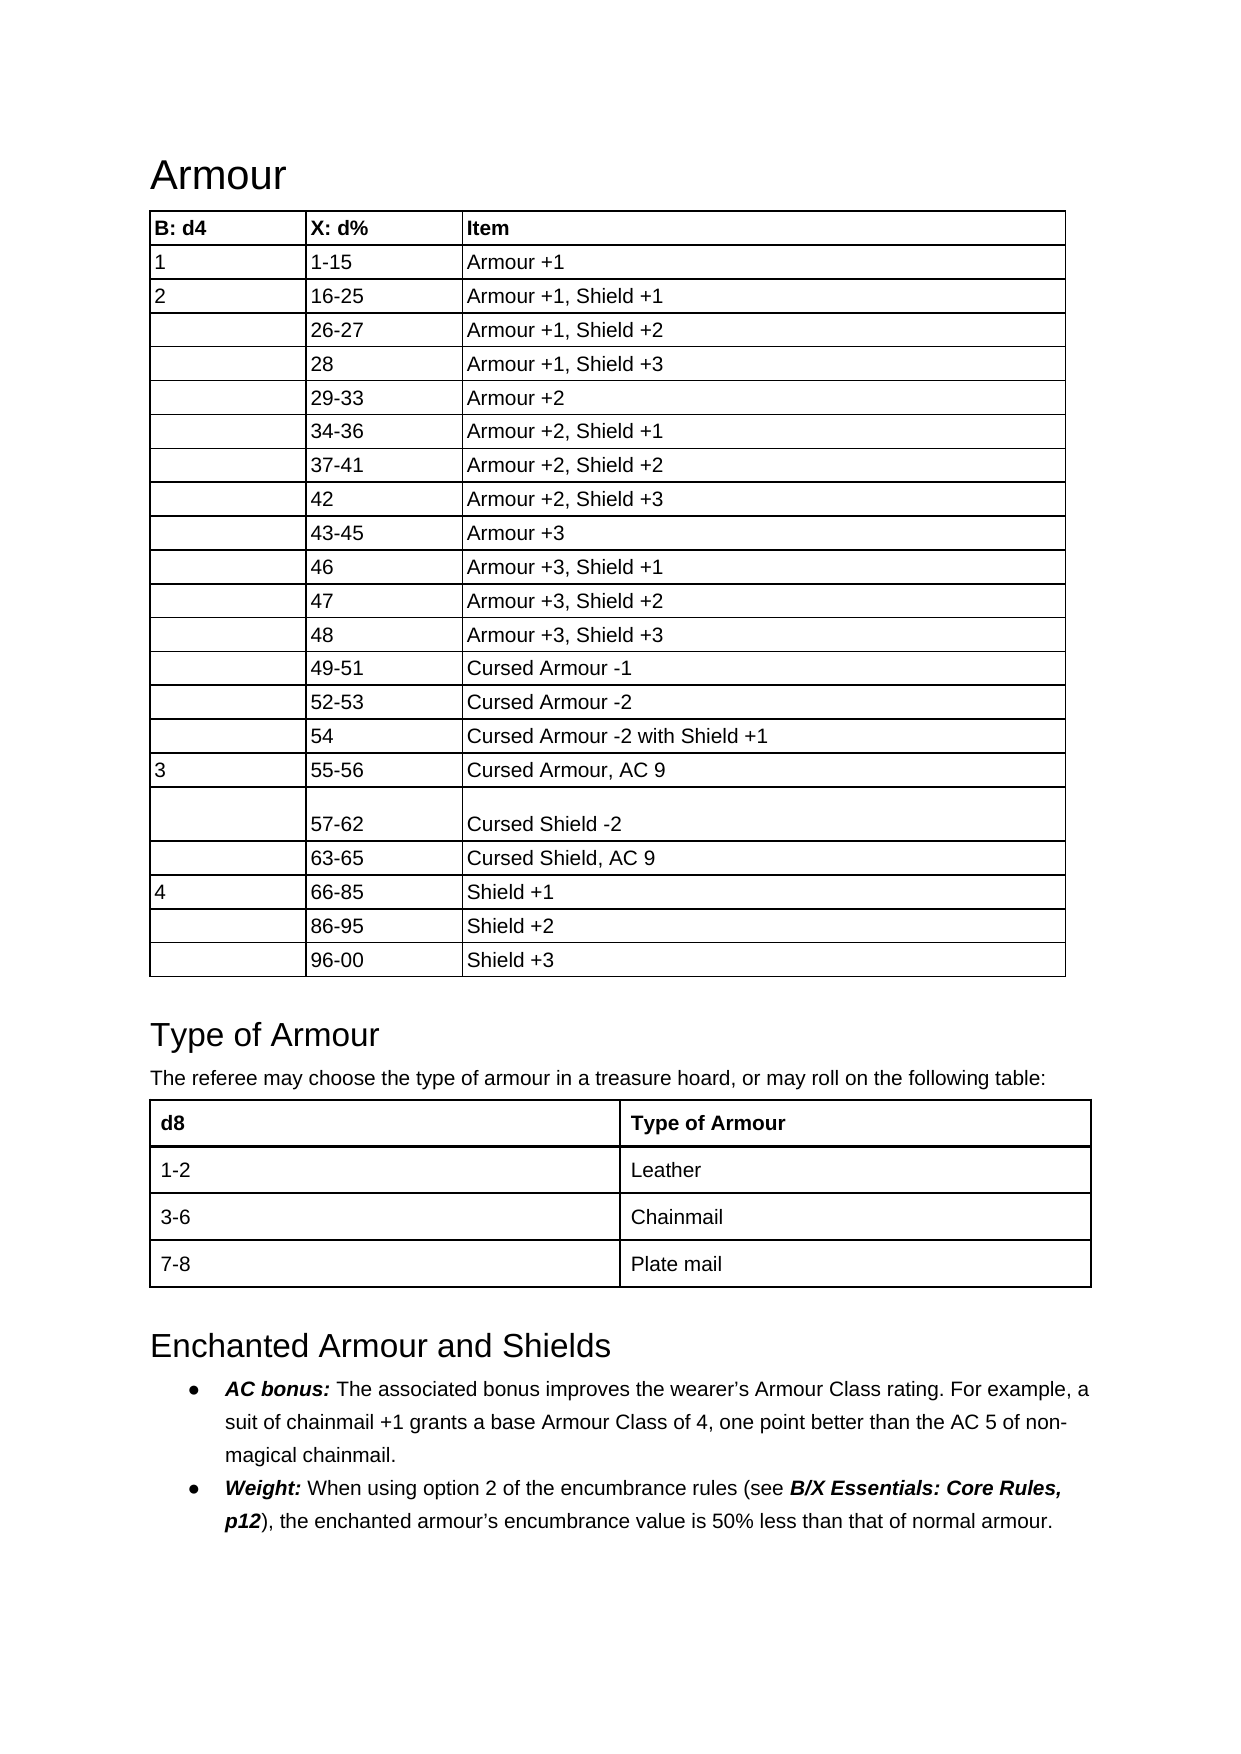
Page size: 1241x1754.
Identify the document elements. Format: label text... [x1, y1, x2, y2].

table_cell Armour +3, Shield +2 [463, 585, 1065, 617]
table_cell 96-00 [307, 943, 462, 976]
table_cell 3 [151, 754, 305, 786]
table_cell Armour +1, Shield +3 [463, 347, 1065, 380]
table_cell Armour +1, Shield +2 [463, 314, 1065, 346]
table_cell Armour +3, Shield +1 [463, 551, 1065, 583]
text The referee may choose the type of armour in a treasure hoard, or may roll on the following table: [150, 1066, 1090, 1089]
subtitle Type of Armour [150, 1014, 1090, 1053]
table_cell Cursed Shield, AC 9 [463, 842, 1065, 874]
table_cell Cursed Shield -2 [463, 788, 1065, 840]
table_cell 52-53 [307, 686, 462, 718]
table_cell 49-51 [307, 652, 462, 684]
table_cell [151, 943, 305, 976]
table_header d8 [151, 1101, 619, 1145]
table_cell Armour +3, Shield +3 [463, 618, 1065, 651]
table_cell Shield +2 [463, 910, 1065, 942]
table_cell [151, 415, 305, 447]
table_cell [151, 652, 305, 684]
table_cell 54 [307, 720, 462, 752]
table_cell Armour +2, Shield +1 [463, 415, 1065, 447]
table_cell 29-33 [307, 381, 462, 413]
subtitle Enchanted Armour and Shields [150, 1326, 1090, 1364]
table_cell Armour +3 [463, 517, 1065, 549]
table_cell [151, 686, 305, 718]
subtitle Armour [150, 150, 1090, 198]
table_cell [151, 585, 305, 617]
table_cell [151, 381, 305, 413]
table_cell 3-6 [151, 1194, 619, 1239]
table_cell 57-62 [307, 788, 462, 840]
table_cell [151, 449, 305, 481]
table_cell 7-8 [151, 1241, 619, 1286]
table_cell [151, 517, 305, 549]
table_cell [151, 842, 305, 874]
table_cell Chainmail [621, 1194, 1090, 1239]
table_header B: d4 [151, 212, 305, 244]
table_cell 47 [307, 585, 462, 617]
table_cell 34-36 [307, 415, 462, 447]
table_cell Cursed Armour -2 [463, 686, 1065, 718]
table_cell [151, 551, 305, 583]
table_cell 1 [151, 246, 305, 278]
table_cell [151, 910, 305, 942]
table_header X: d% [307, 212, 462, 244]
table_cell Armour +1, Shield +1 [463, 280, 1065, 312]
table_header Type of Armour [621, 1101, 1090, 1145]
table_cell Cursed Armour, AC 9 [463, 754, 1065, 786]
table_cell 63-65 [307, 842, 462, 874]
table_cell Armour +2, Shield +3 [463, 483, 1065, 515]
table_cell Armour +1 [463, 246, 1065, 278]
list Weight: When using option 2 of the encumbrance rules (see B/X Essentials: Core Rules, p12), the enchanted armour’s encumbrance value is 50% less than that of normal armour. [187, 1476, 1090, 1533]
table_cell 43-45 [307, 517, 462, 549]
table_cell Shield +1 [463, 876, 1065, 908]
table_cell 2 [151, 280, 305, 312]
table_header Item [463, 212, 1065, 244]
table_cell Armour +2, Shield +2 [463, 449, 1065, 481]
table_cell 48 [307, 618, 462, 651]
table_cell Cursed Armour -1 [463, 652, 1065, 684]
table_cell Cursed Armour -2 with Shield +1 [463, 720, 1065, 752]
table_cell 37-41 [307, 449, 462, 481]
table_cell 66-85 [307, 876, 462, 908]
table_cell 4 [151, 876, 305, 908]
table_cell [151, 347, 305, 380]
table_cell 16-25 [307, 280, 462, 312]
table_cell [151, 618, 305, 651]
table_cell Shield +3 [463, 943, 1065, 976]
table_cell [151, 788, 305, 840]
table_cell 26-27 [307, 314, 462, 346]
table_cell 1-2 [151, 1148, 619, 1192]
table_cell 86-95 [307, 910, 462, 942]
table_cell 42 [307, 483, 462, 515]
table_cell 28 [307, 347, 462, 380]
list AC bonus: The associated bonus improves the wearer’s Armour Class rating. For example, a suit of chainmail +1 grants a base Armour Class of 4, one point better than the AC 5 of non-magical chainmail. [187, 1377, 1090, 1467]
table_cell 1-15 [307, 246, 462, 278]
table_cell [151, 314, 305, 346]
table_cell Leather [621, 1148, 1090, 1192]
table_cell 46 [307, 551, 462, 583]
table_cell Armour +2 [463, 381, 1065, 413]
table_cell [151, 483, 305, 515]
table_cell Plate mail [621, 1241, 1090, 1286]
table_cell 55-56 [307, 754, 462, 786]
table_cell [151, 720, 305, 752]
